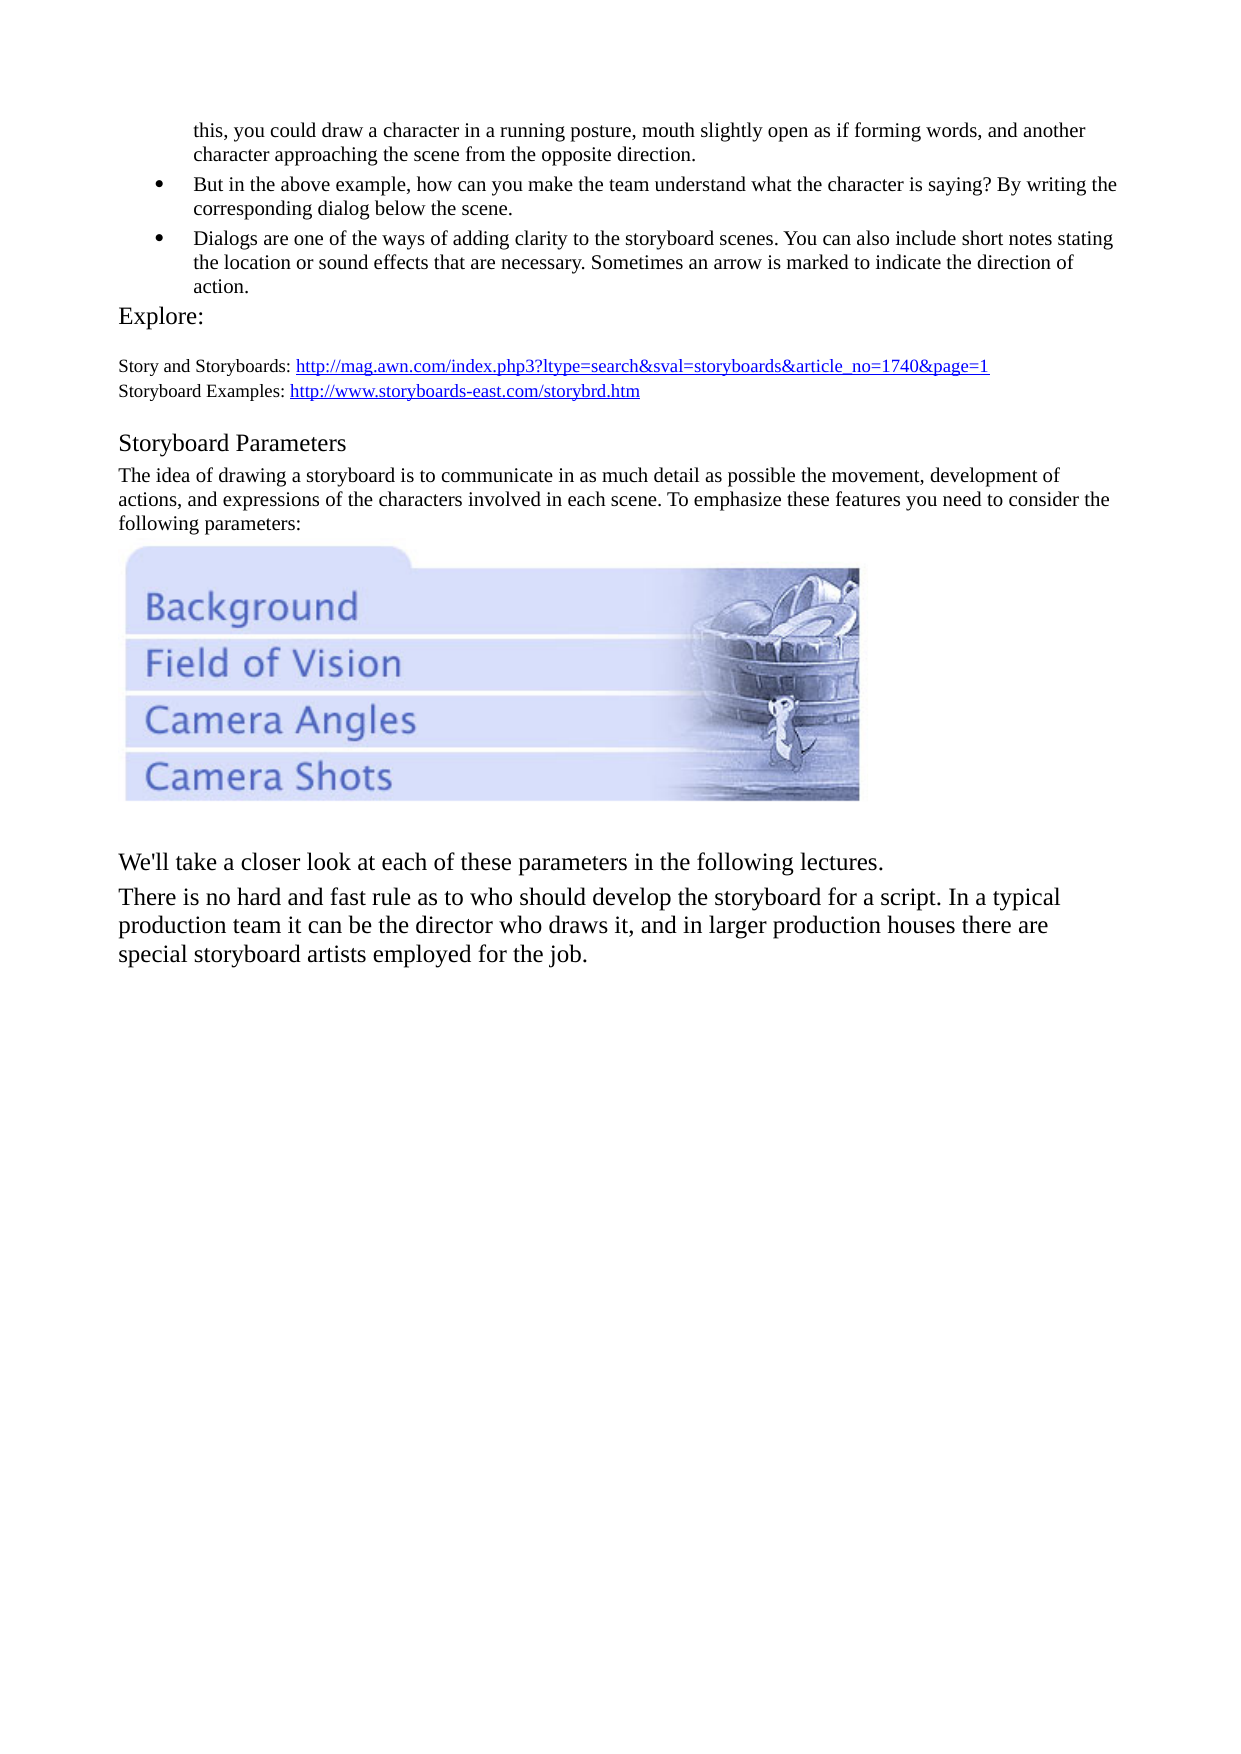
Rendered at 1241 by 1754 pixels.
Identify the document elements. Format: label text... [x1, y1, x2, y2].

list Dialogs are one of the ways of adding clarity to the storyboard scenes. You can also include short notes stating the location or sound effects that are necessary. Sometimes an arrow is marked to indicate the direction of action. [156, 226, 1122, 298]
picture [118, 538, 869, 820]
title Storyboard Parameters [118, 428, 1122, 457]
list But in the above example, how can you make the team understand what the character is saying? By writing the corresponding dialog below the scene. [156, 172, 1122, 220]
list this, you could draw a character in a running posture, mouth slightly open as if forming words, and another character approaching the scene from the opposite direction. [156, 118, 1122, 166]
text There is no hard and fast rule as to who should develop the storyboard for a script. In a typical production team it can be the director who draws it, and in larger production houses there are special storyboard artists employed for the job. [118, 882, 1122, 968]
text We'll take a closer look at each of these parameters in the following lectures. [118, 847, 1122, 876]
text The idea of drawing a storyboard is to communicate in as much detail as possible the movement, development of actions, and expressions of the characters involved in each scene. To emphasize these features you need to consider the following parameters: [118, 463, 1122, 535]
text Explore: [118, 301, 1122, 330]
text Story and Storyboards: http://mag.awn.com/index.php3?ltype=search&sval=storyboards&article_no=1740&page=1 Storyboard Examples: http://www.storyboards-east.com/storybrd.htm [118, 355, 1122, 401]
